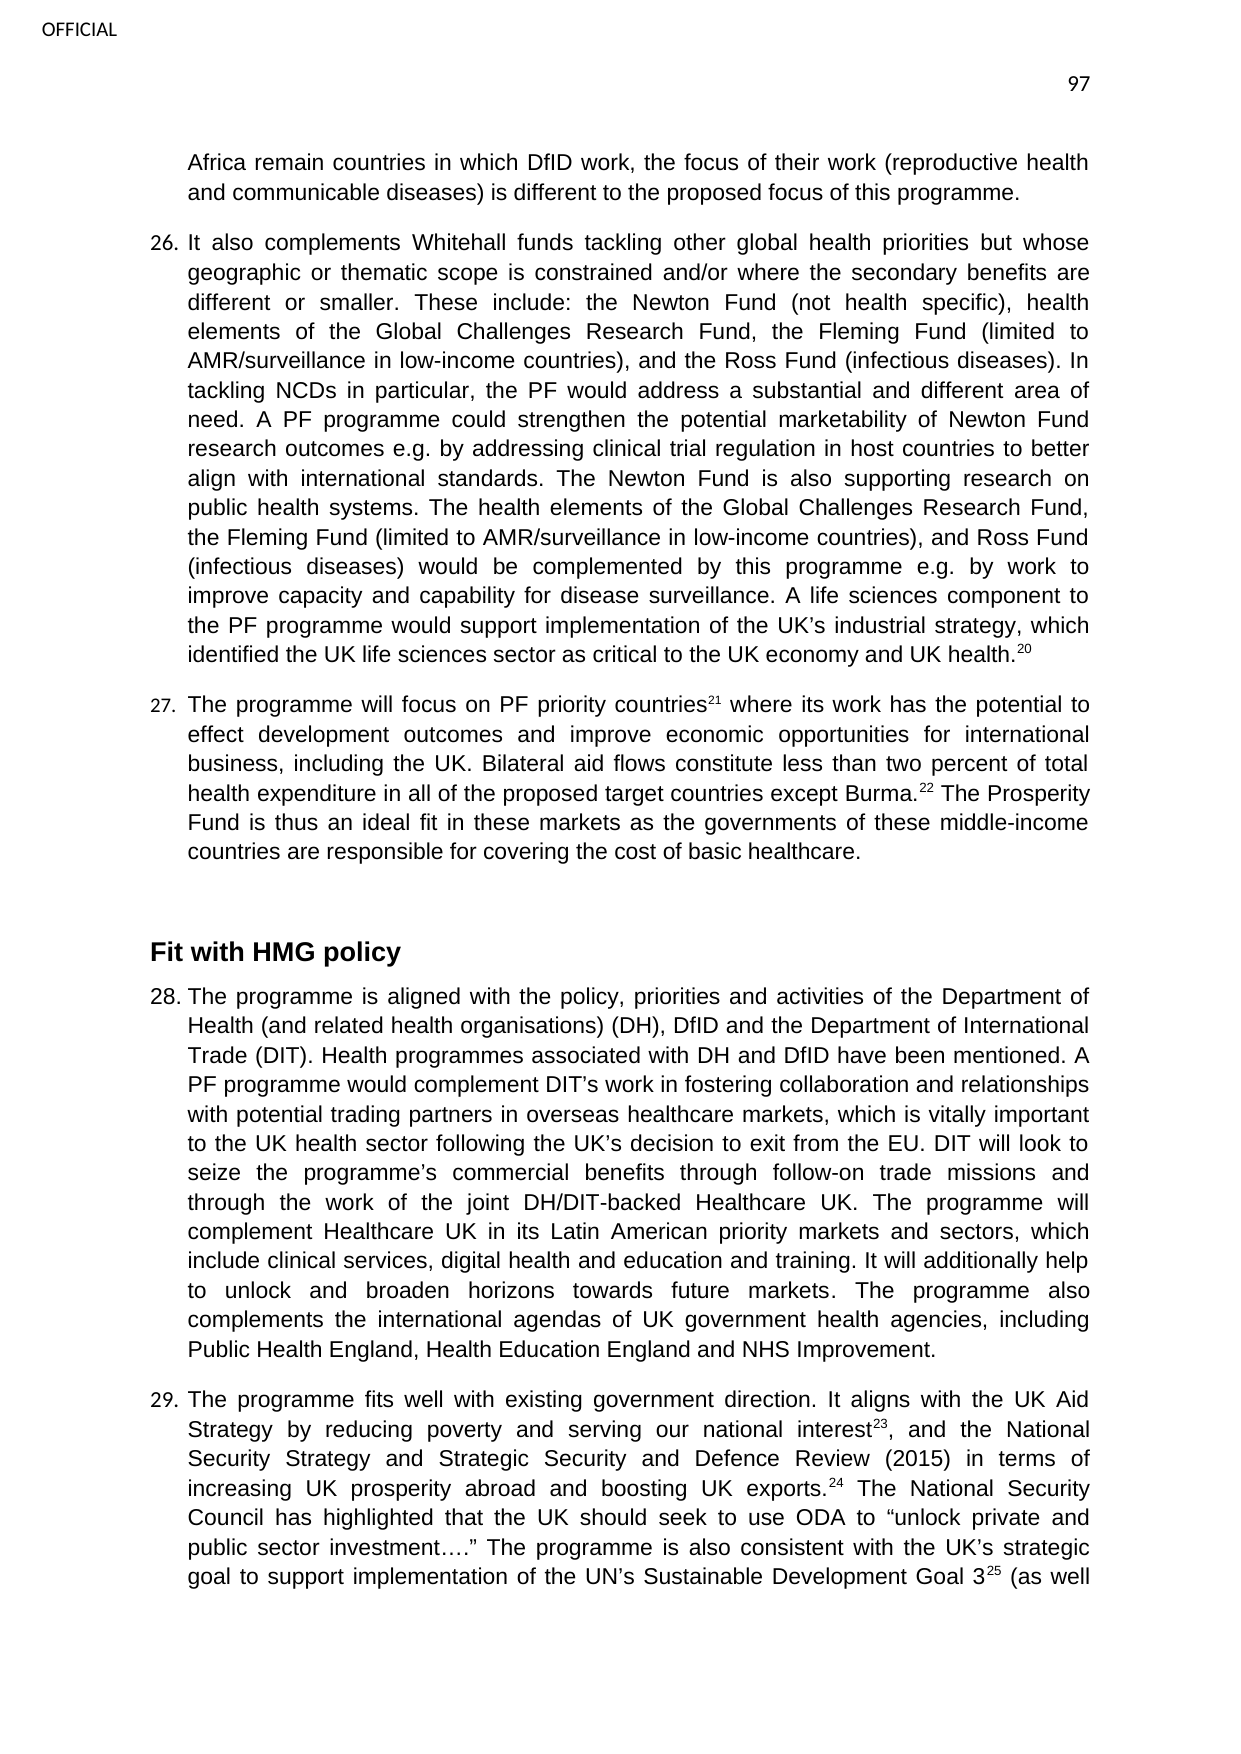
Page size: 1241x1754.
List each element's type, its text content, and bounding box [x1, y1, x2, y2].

list It also complements Whitehall funds tackling other global health priorities but whose geographic or thematic scope is constrained and/or where the secondary benefits are different or smaller. These include: the Newton Fund (not health specific), health elements of the Global Challenges Research Fund, the Fleming Fund (limited to AMR/surveillance in low-income countries), and the Ross Fund (infectious diseases). In tackling NCDs in particular, the PF would address a substantial and different area of need. A PF programme could strengthen the potential marketability of Newton Fund research outcomes e.g. by addressing clinical trial regulation in host countries to better align with international standards. The Newton Fund is also supporting research on public health systems. The health elements of the Global Challenges Research Fund, the Fleming Fund (limited to AMR/surveillance in low-income countries), and Ross Fund (infectious diseases) would be complemented by this programme e.g. by work to improve capacity and capability for disease surveillance. A life sciences component to the PF programme would support implementation of the UK’s industrial strategy, which identified the UK life sciences sector as critical to the UK economy and UK health. [150, 229, 1090, 667]
subtitle Fit with HMG policy [150, 937, 1090, 967]
list The programme is aligned with the policy, priorities and activities of the Department of Health (and related health organisations) (DH), DfID and the Department of International Trade (DIT). Health programmes associated with DH and DfID have been mentioned. A PF programme would complement DIT’s work in fostering collaboration and relationships with potential trading partners in overseas healthcare markets, which is vitally important to the UK health sector following the UK’s decision to exit from the EU. DIT will look to seize the programme’s commercial benefits through follow-on trade missions and through the work of the joint DH/DIT-backed Healthcare UK. The programme will complement Healthcare UK in its Latin American priority markets and sectors, which include clinical services, digital health and education and training. It will additionally help to unlock and broaden horizons towards future markets. The programme also complements the international agendas of UK government health agencies, including Public Health England, Health Education England and NHS Improvement. [150, 984, 1090, 1362]
list The programme will focus on PF priority countries where its work has the potential to effect development outcomes and improve economic opportunities for international business, including the UK. Bilateral aid flows constitute less than two percent of total health expenditure in all of the proposed target countries except Burma. The Prosperity Fund is thus an ideal fit in these markets as the governments of these middle-income countries are responsible for covering the cost of basic healthcare. [150, 692, 1090, 865]
list The programme fits well with existing government direction. It aligns with the UK Aid Strategy by reducing poverty and serving our national interest, and the National Security Strategy and Strategic Security and Defence Review (2015) in terms of increasing UK prosperity abroad and boosting UK exports. The National Security Council has highlighted that the UK should seek to use ODA to “unlock private and public sector investment….” The programme is also consistent with the UK’s strategic goal to support implementation of the UN’s Sustainable Development Goal 3 (as well as SDG 5 in gender equality) and DFID’s Economic Development Strategy. It is also IDA and Gender Equality Act compliant and aligned. [150, 1386, 1090, 1589]
list Africa remain countries in which DfID work, the focus of their work (reproductive health and communicable diseases) is different to the proposed focus of this programme. [150, 150, 1090, 205]
